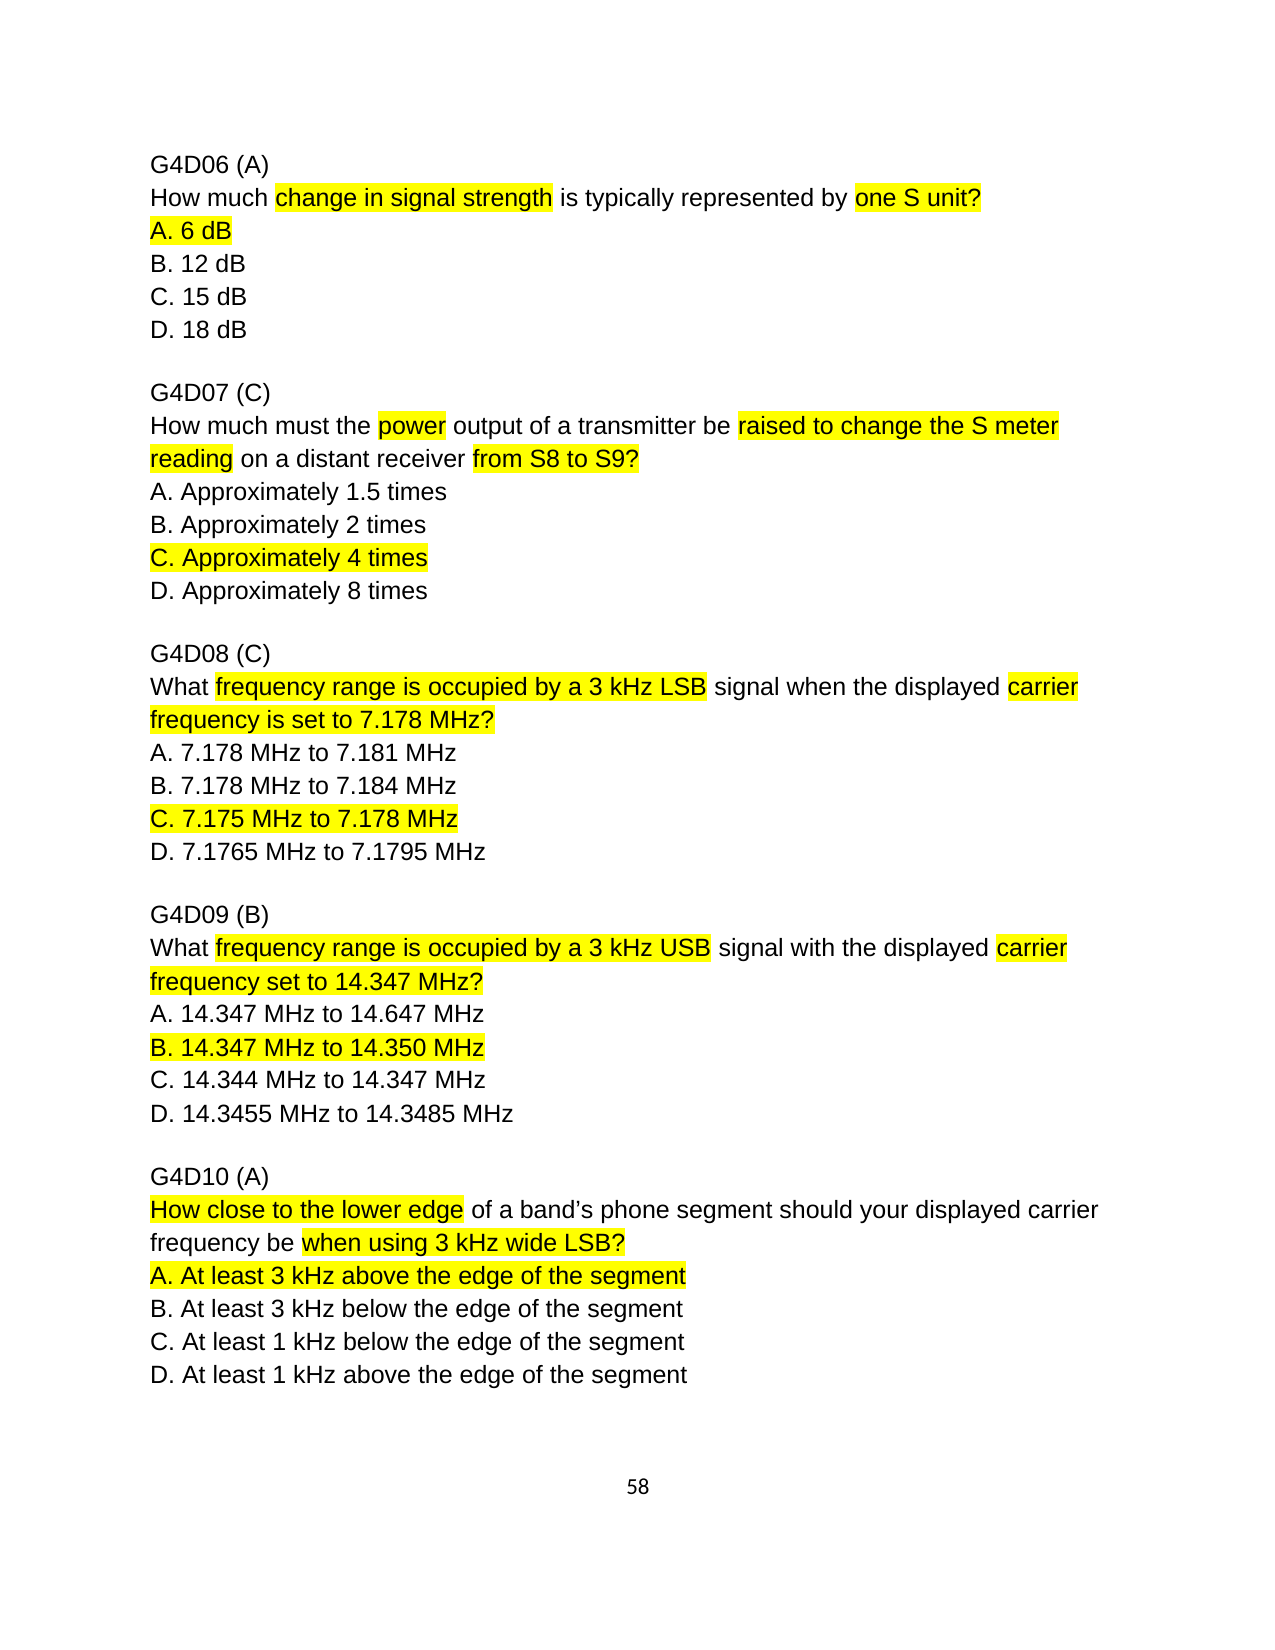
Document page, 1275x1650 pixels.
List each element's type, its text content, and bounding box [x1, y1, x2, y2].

text G4D07 (C) How much must the power output of a transmitter be raised to change the S meter reading on a distant receiver from S8 to S9? A. Approximately 1.5 times B. Approximately 2 times C. Approximately 4 times D. Approximately 8 times [150, 378, 1125, 605]
text G4D09 (B) What frequency range is occupied by a 3 kHz USB signal with the displayed carrier frequency set to 14.347 MHz? A. 14.347 MHz to 14.647 MHz B. 14.347 MHz to 14.350 MHz C. 14.344 MHz to 14.347 MHz D. 14.3455 MHz to 14.3485 MHz [150, 900, 1125, 1127]
text G4D06 (A) How much change in signal strength is typically represented by one S unit? A. 6 dB B. 12 dB C. 15 dB D. 18 dB [150, 150, 1125, 344]
text G4D10 (A) How close to the lower edge of a band’s phone segment should your displayed carrier frequency be when using 3 kHz wide LSB? A. At least 3 kHz above the edge of the segment B. At least 3 kHz below the edge of the segment C. At least 1 kHz below the edge of the segment D. At least 1 kHz above the edge of the segment [150, 1162, 1125, 1388]
text G4D08 (C) What frequency range is occupied by a 3 kHz LSB signal when the displayed carrier frequency is set to 7.178 MHz? A. 7.178 MHz to 7.181 MHz B. 7.178 MHz to 7.184 MHz C. 7.175 MHz to 7.178 MHz D. 7.1765 MHz to 7.1795 MHz [150, 639, 1125, 866]
